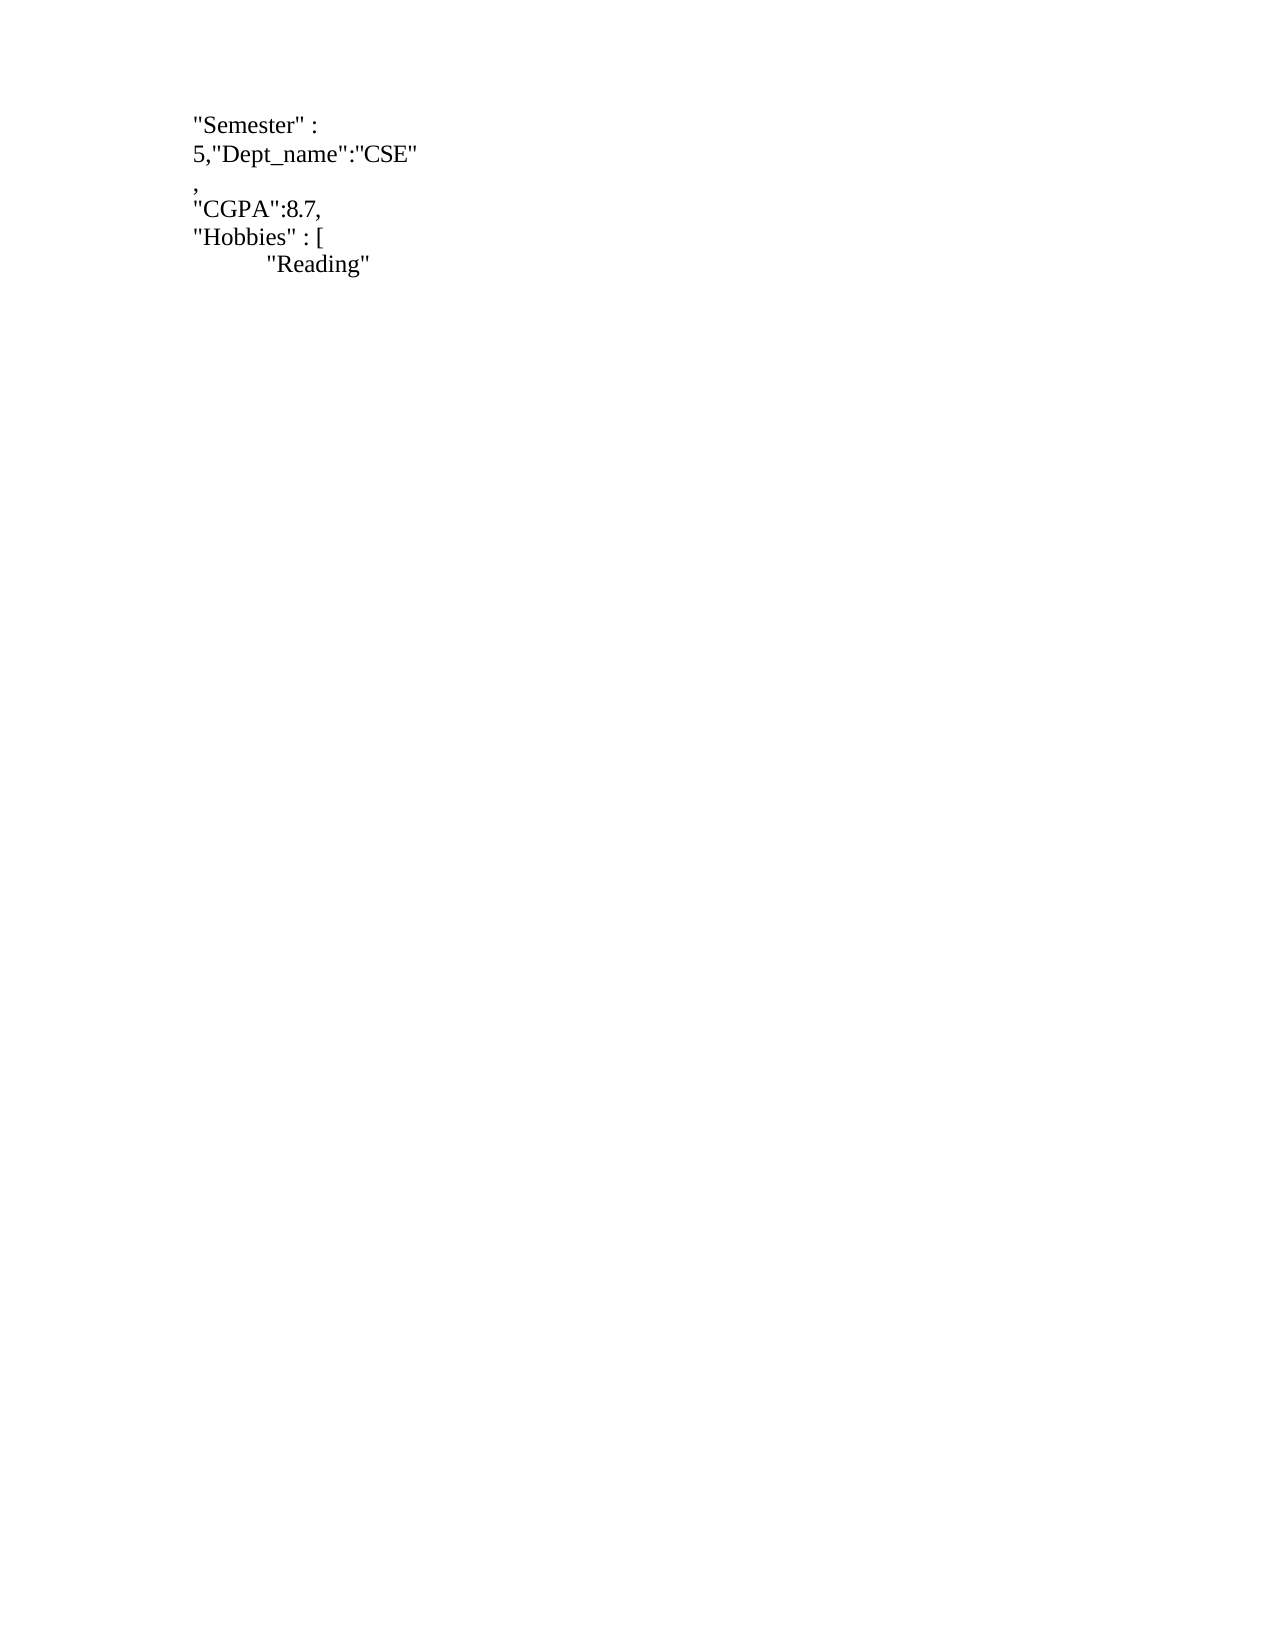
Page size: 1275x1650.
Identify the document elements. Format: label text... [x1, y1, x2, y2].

text "Hobbies" : [ [193, 223, 1177, 250]
text "Reading" [266, 250, 1177, 278]
text "CGPA":8.7, [193, 197, 1177, 223]
text "Semester" : 5,"Dept_name":"CSE", [193, 110, 421, 197]
